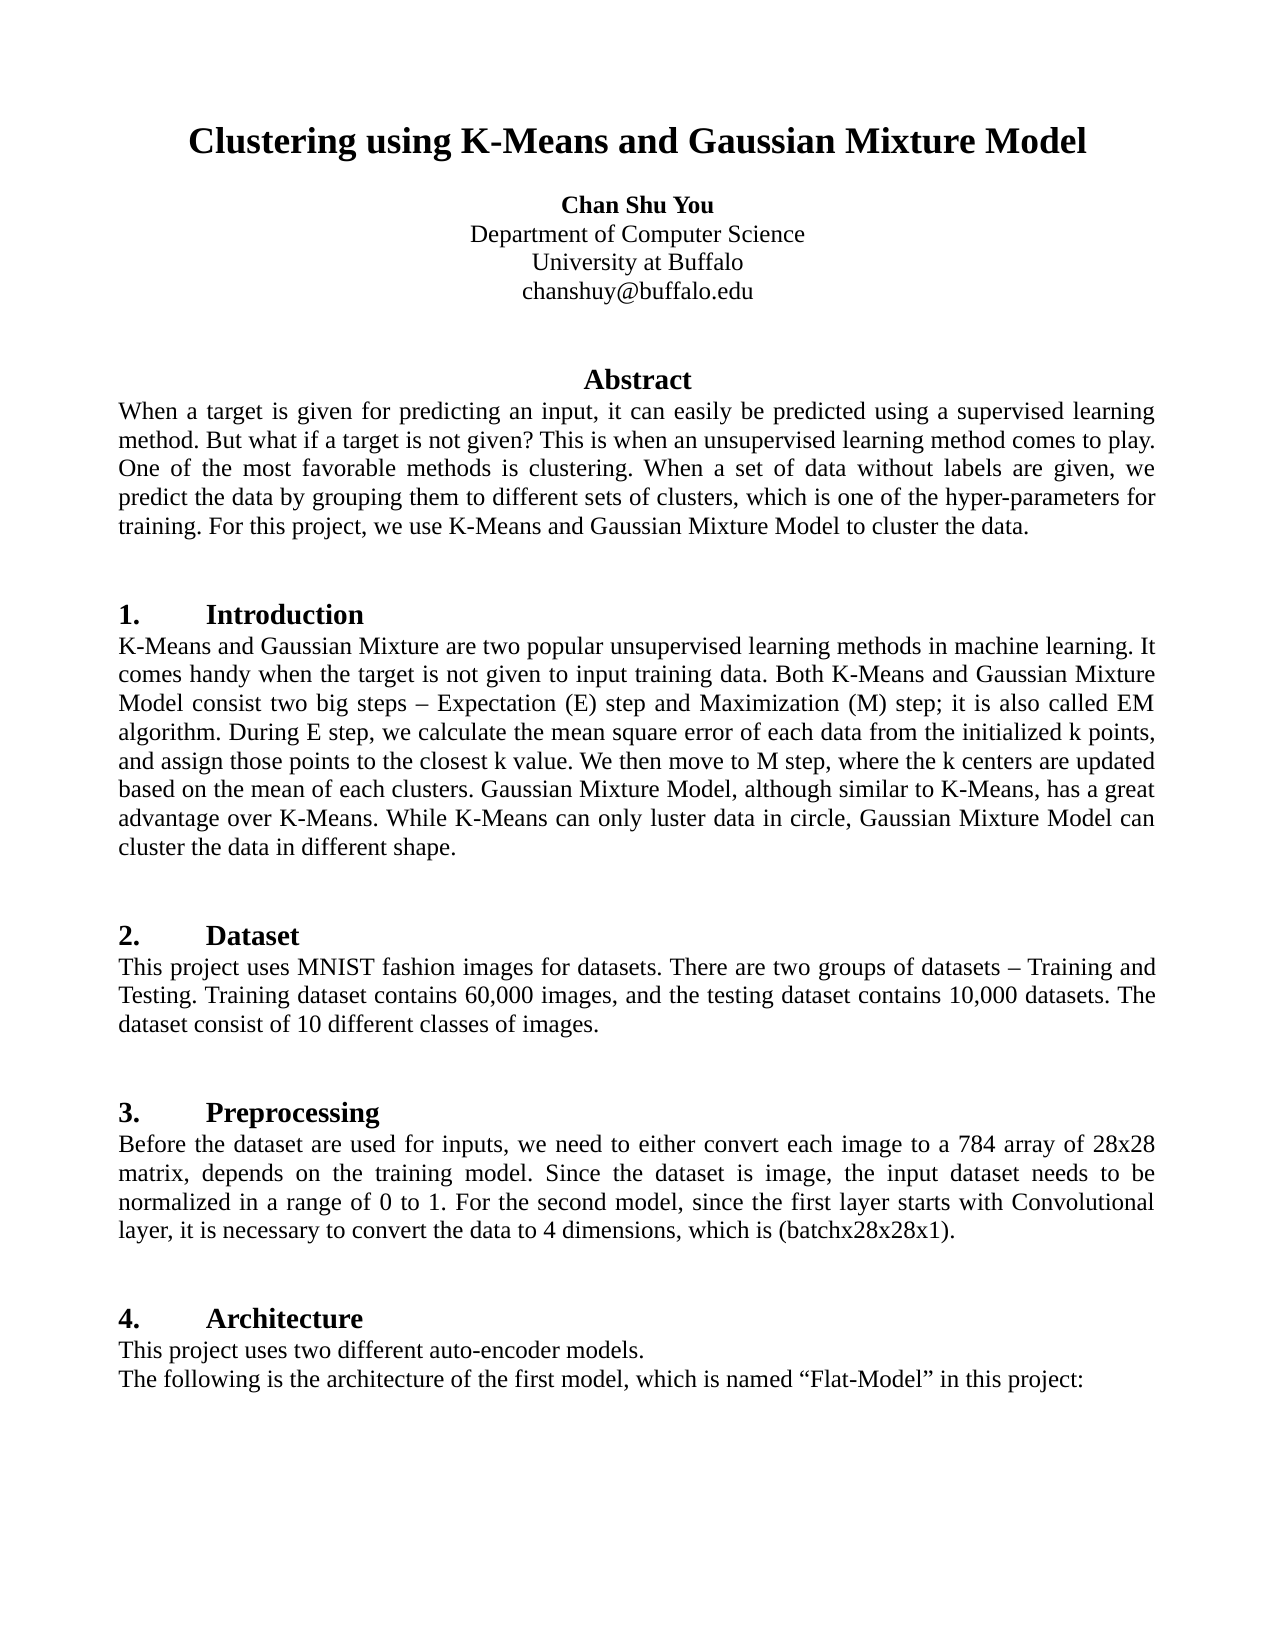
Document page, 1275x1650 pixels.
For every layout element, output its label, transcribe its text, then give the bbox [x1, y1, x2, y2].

text This project uses MNIST fashion images for datasets. There are two groups of datasets – Training and Testing. Training dataset contains 60,000 images, and the testing dataset contains 10,000 datasets. The dataset consist of 10 different classes of images. [118, 952, 1157, 1038]
text Abstract [118, 362, 1157, 396]
text When a target is given for predicting an input, it can easily be predicted using a supervised learning method. But what if a target is not given? This is when an unsupervised learning method comes to play. One of the most favorable methods is clustering. When a set of data without labels are given, we predict the data by grouping them to different sets of clusters, which is one of the hyper-parameters for training. For this project, we use K-Means and Gaussian Mixture Model to cluster the data. [118, 396, 1157, 540]
text 4. Architecture [118, 1302, 1157, 1335]
text Before the dataset are used for inputs, we need to either convert each image to a 784 array of 28x28 matrix, depends on the training model. Since the dataset is image, the input dataset needs to be normalized in a range of 0 to 1. For the second model, since the first layer starts with Convolutional layer, it is necessary to convert the data to 4 dimensions, which is (batchx28x28x1). [118, 1129, 1157, 1244]
text K-Means and Gaussian Mixture are two popular unsupervised learning methods in machine learning. It comes handy when the target is not given to input training data. Both K-Means and Gaussian Mixture Model consist two big steps – Expectation (E) step and Maximization (M) step; it is also called EM algorithm. During E step, we calculate the mean square error of each data from the initialized k points, and assign those points to the closest k value. We then move to M step, where the k centers are updated based on the mean of each clusters. Gaussian Mixture Model, although similar to K-Means, has a great advantage over K-Means. While K-Means can only luster data in circle, Gaussian Mixture Model can cluster the data in different shape. [118, 631, 1157, 861]
text 3. Preprocessing [118, 1096, 1157, 1129]
text 2. Dataset [118, 918, 1157, 952]
text This project uses two different auto-encoder models. [118, 1335, 1157, 1364]
text Clustering using K-Means and Gaussian Mixture Model [118, 118, 1157, 161]
text chanshuy@buffalo.edu [118, 276, 1157, 305]
text The following is the architecture of the first model, which is named “Flat-Model” in this project: [118, 1364, 1157, 1393]
text 1. Introduction [118, 597, 1157, 631]
text University at Buffalo [118, 247, 1157, 276]
text Department of Computer Science [118, 219, 1157, 247]
text Chan Shu You [118, 190, 1157, 219]
